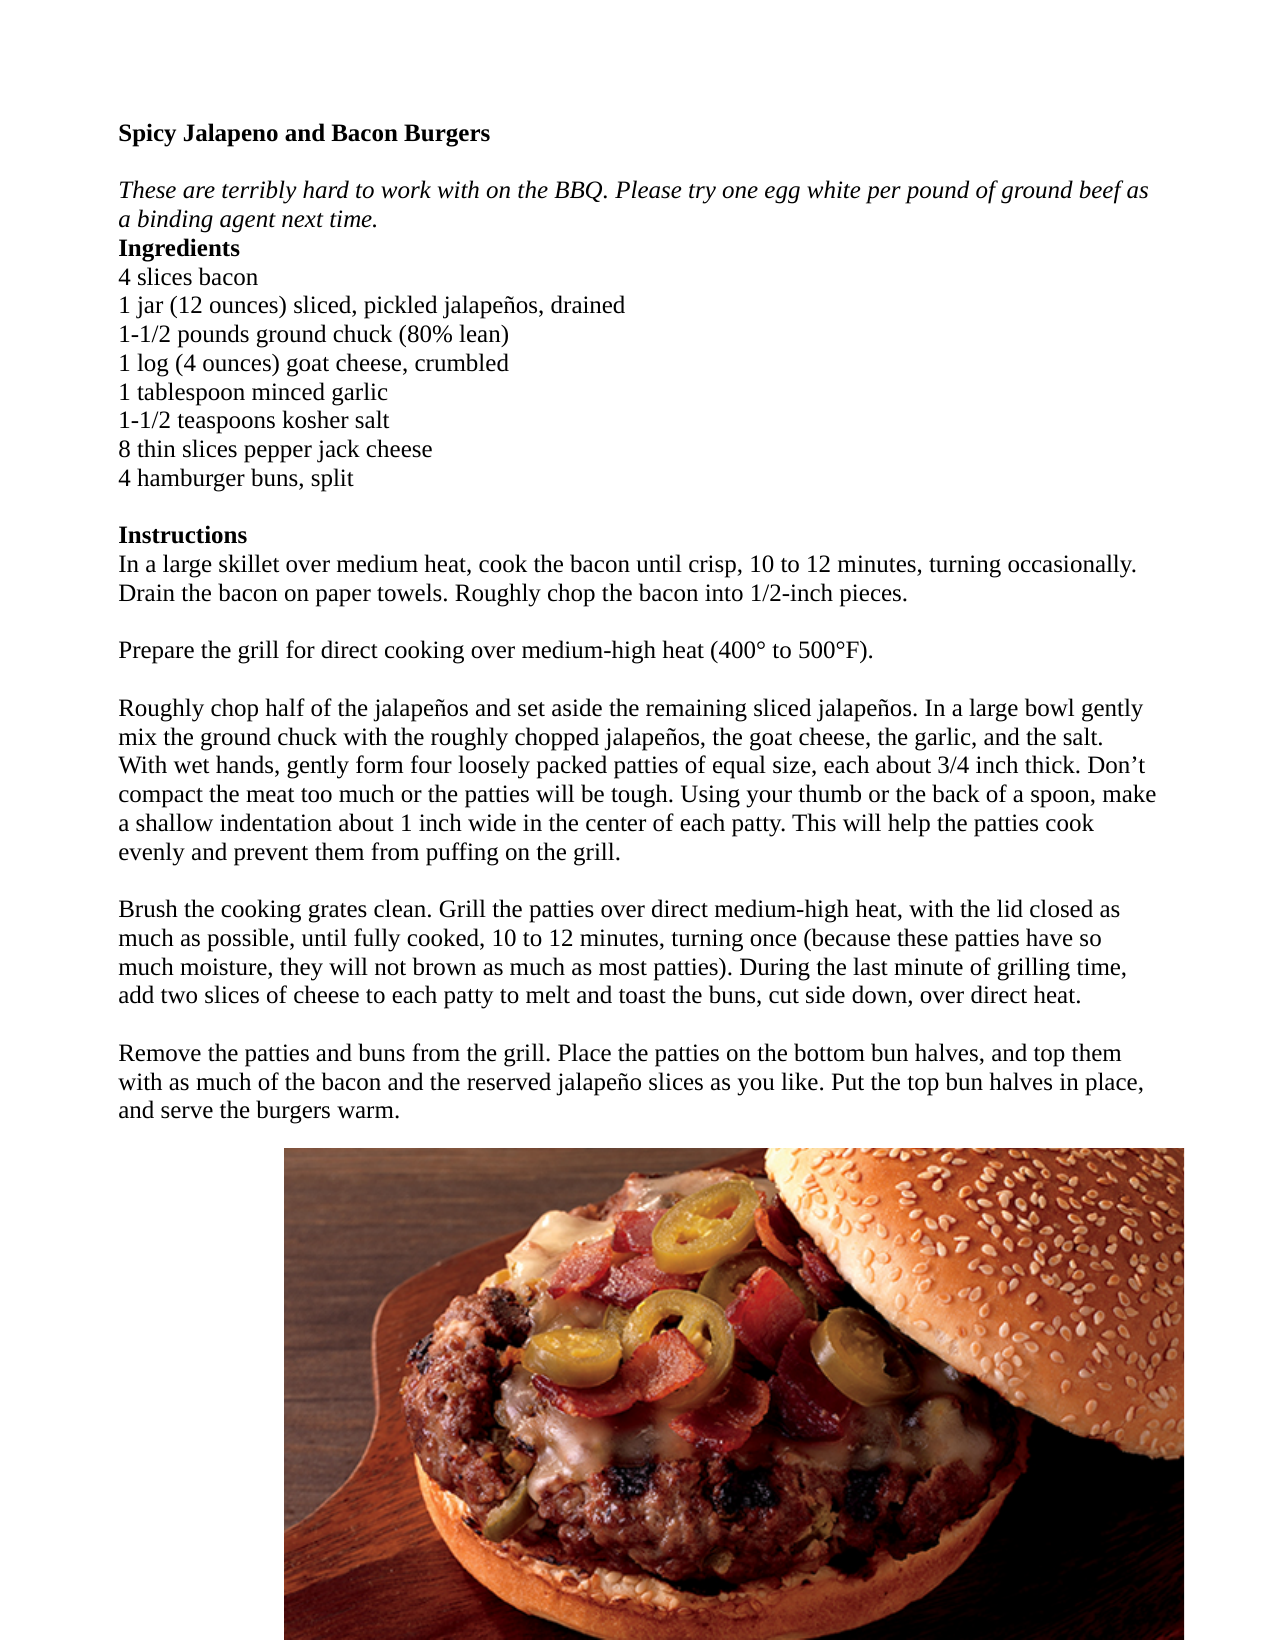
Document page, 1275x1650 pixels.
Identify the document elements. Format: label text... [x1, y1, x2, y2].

text Spicy Jalapeno and Bacon Burgers [118, 118, 1157, 147]
text 1 log (4 ounces) goat cheese, crumbled [118, 348, 1157, 377]
text Remove the patties and buns from the grill. Place the patties on the bottom bun halves, and top them with as much of the bacon and the reserved jalapeño slices as you like. Put the top bun halves in place, and serve the burgers warm. [118, 1038, 1157, 1124]
text 1-1/2 teaspoons kosher salt [118, 406, 1157, 434]
text 1 jar (12 ounces) sliced, pickled jalapeños, drained [118, 291, 1157, 319]
text 1 tablespoon minced garlic [118, 377, 1157, 406]
text 4 slices bacon [118, 262, 1157, 291]
text Ingredients [118, 233, 1157, 262]
text In a large skillet over medium heat, cook the bacon until crisp, 10 to 12 minutes, turning occasionally. Drain the bacon on paper towels. Roughly chop the bacon into 1/2-inch pieces. [118, 549, 1157, 607]
text Prepare the grill for direct cooking over medium-high heat (400° to 500°F). [118, 636, 1157, 664]
text Roughly chop half of the jalapeños and set aside the remaining sliced jalapeños. In a large bowl gently mix the ground chuck with the roughly chopped jalapeños, the goat cheese, the garlic, and the salt. With wet hands, gently form four loosely packed patties of equal size, each about 3/4 inch thick. Don’t compact the meat too much or the patties will be tough. Using your thumb or the back of a spoon, make a shallow indentation about 1 inch wide in the center of each patty. This will help the patties cook evenly and prevent them from puffing on the grill. [118, 693, 1157, 866]
text 4 hamburger buns, split [118, 463, 1157, 492]
text Instructions [118, 521, 1157, 549]
text 1-1/2 pounds ground chuck (80% lean) [118, 319, 1157, 348]
text These are terribly hard to work with on the BBQ. Please try one egg white per pound of ground beef as a binding agent next time. [118, 176, 1157, 233]
text 8 thin slices pepper jack cheese [118, 434, 1157, 463]
picture [284, 1148, 1185, 1640]
text Brush the cooking grates clean. Grill the patties over direct medium-high heat, with the lid closed as much as possible, until fully cooked, 10 to 12 minutes, turning once (because these patties have so much moisture, they will not brown as much as most patties). During the last minute of grilling time, add two slices of cheese to each patty to melt and toast the buns, cut side down, over direct heat. [118, 894, 1157, 1009]
